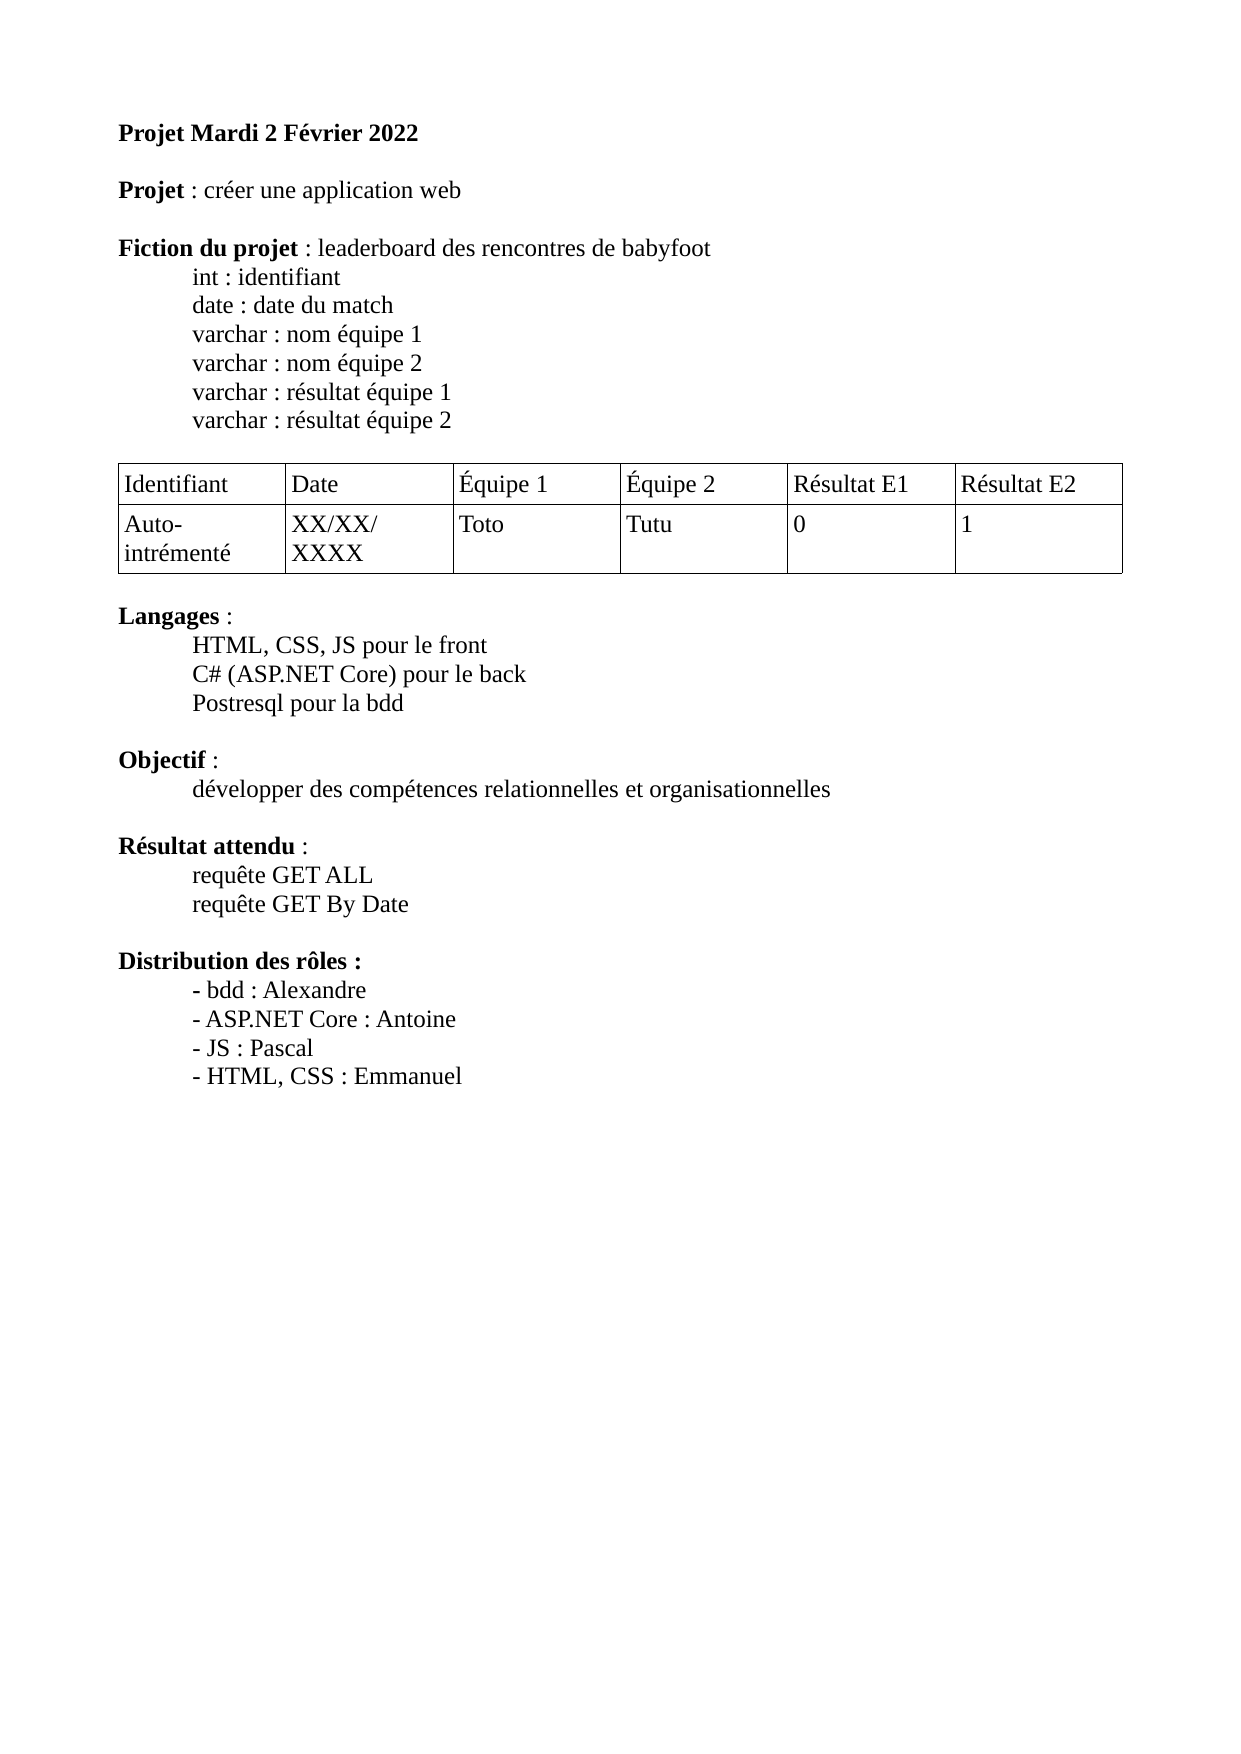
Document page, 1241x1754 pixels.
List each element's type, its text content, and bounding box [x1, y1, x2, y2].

text requête GET ALL [118, 860, 1122, 889]
table_header Résultat E2 [956, 464, 1122, 503]
text - HTML, CSS : Emmanuel [118, 1061, 1122, 1090]
text - JS : Pascal [118, 1033, 1122, 1061]
text Projet Mardi 2 Février 2022 [118, 118, 1122, 147]
table_cell Tutu [621, 505, 787, 572]
text varchar : nom équipe 2 [118, 348, 1122, 377]
text int : identifiant [118, 262, 1122, 291]
table_header Équipe 2 [621, 464, 787, 503]
text HTML, CSS, JS pour le front [118, 630, 1122, 659]
text varchar : résultat équipe 1 [118, 377, 1122, 406]
text varchar : nom équipe 1 [118, 319, 1122, 348]
table_header Identifiant [119, 464, 285, 503]
text requête GET By Date [118, 889, 1122, 918]
table_header Équipe 1 [454, 464, 620, 503]
text Fiction du projet : leaderboard des rencontres de babyfoot [118, 233, 1122, 262]
text C# (ASP.NET Core) pour le back [118, 659, 1122, 688]
text varchar : résultat équipe 2 [118, 406, 1122, 434]
text Distribution des rôles : [118, 946, 1122, 975]
table_header Date [286, 464, 453, 503]
table_cell 1 [956, 505, 1122, 572]
table_cell XX/XX/XXXX [286, 505, 453, 572]
text Projet : créer une application web [118, 176, 1122, 204]
table_cell Auto-intrémenté [119, 505, 285, 572]
text Objectif : [118, 745, 1122, 774]
text développer des compétences relationnelles et organisationnelles [118, 774, 1122, 803]
table_header Résultat E1 [788, 464, 955, 503]
text Résultat attendu : [118, 831, 1122, 860]
text Langages : [118, 601, 1122, 630]
text - ASP.NET Core : Antoine [118, 1004, 1122, 1033]
table_cell Toto [454, 505, 620, 572]
text date : date du match [118, 291, 1122, 319]
text - bdd : Alexandre [118, 975, 1122, 1004]
text Postresql pour la bdd [118, 688, 1122, 716]
table_cell 0 [788, 505, 955, 572]
